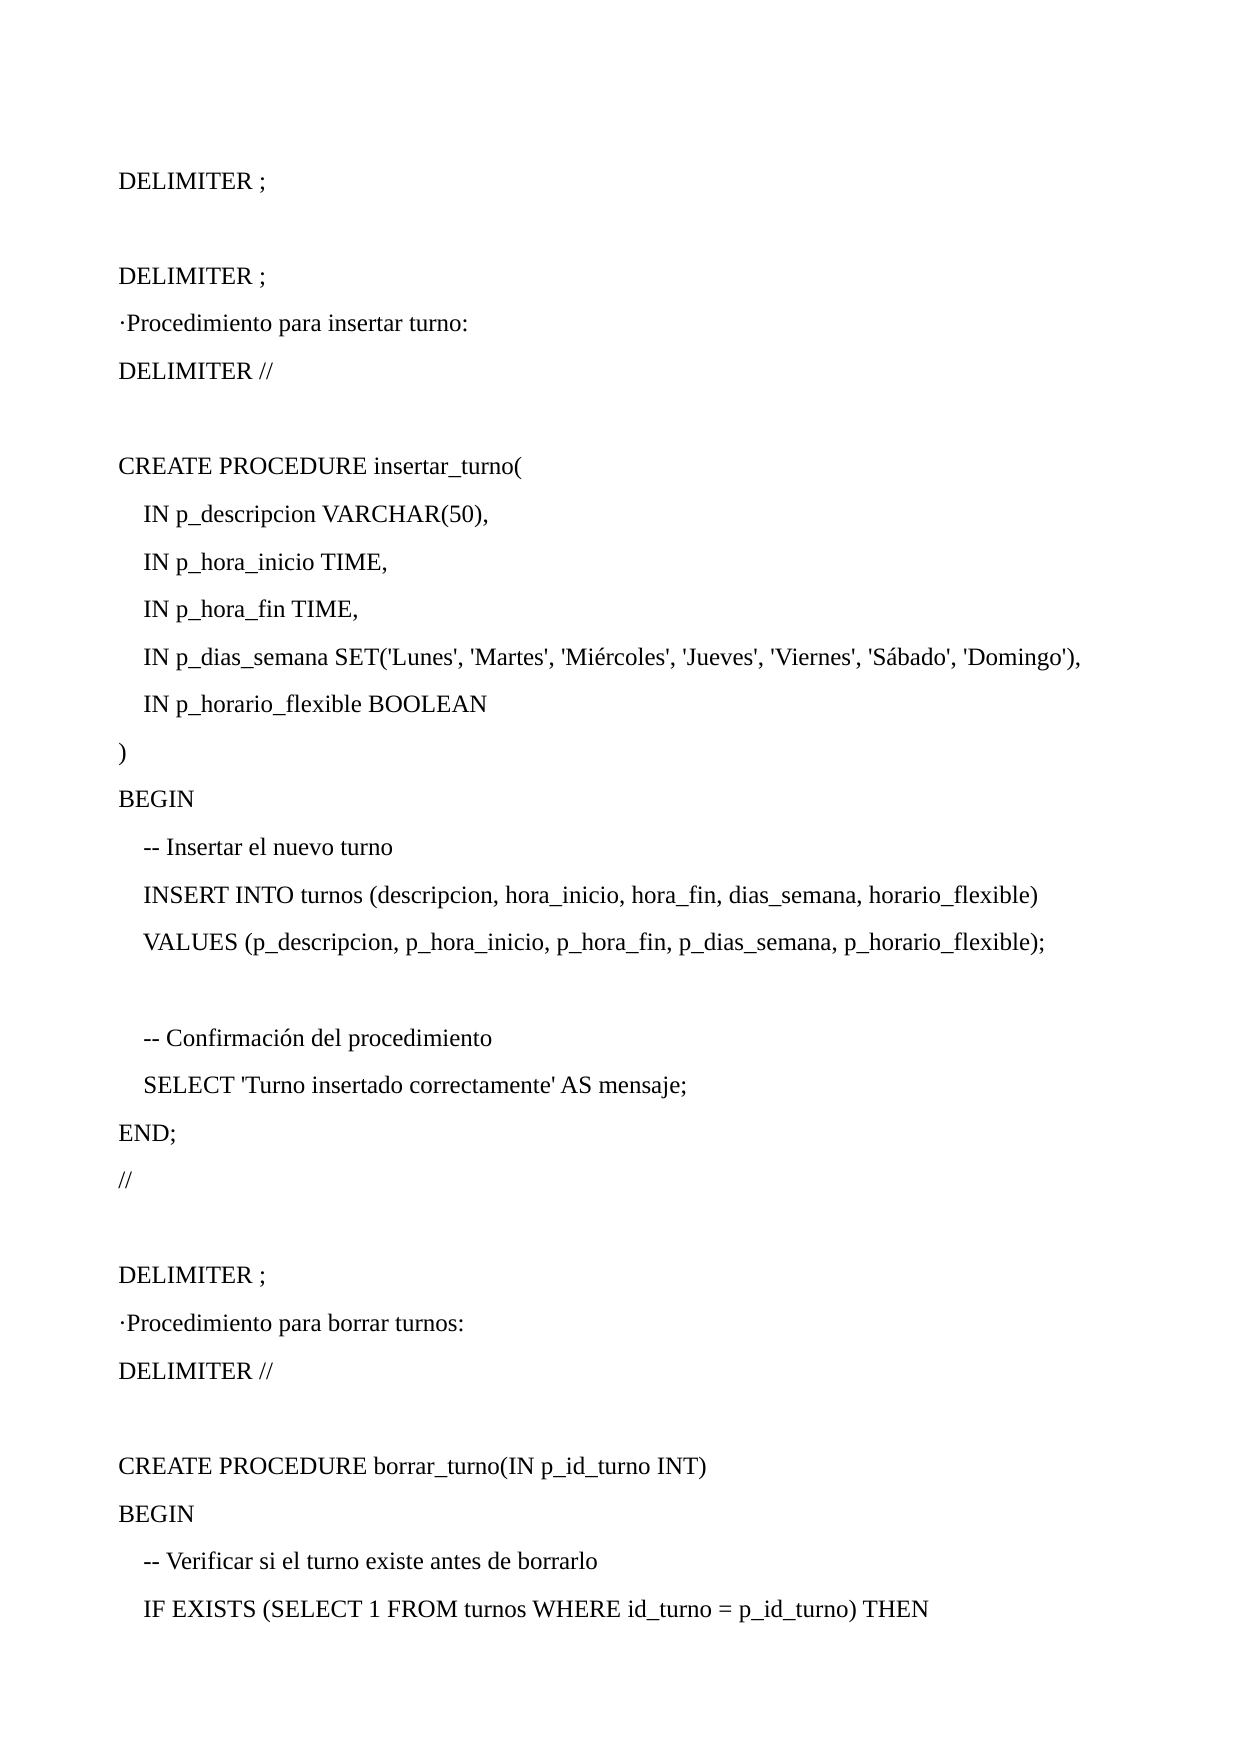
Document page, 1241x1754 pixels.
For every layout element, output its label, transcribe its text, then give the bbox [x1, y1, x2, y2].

text IN p_hora_inicio TIME, [118, 547, 1122, 575]
text CREATE PROCEDURE borrar_turno(IN p_id_turno INT) [118, 1451, 1122, 1480]
text IF EXISTS (SELECT 1 FROM turnos WHERE id_turno = p_id_turno) THEN [118, 1594, 1122, 1623]
text END; [118, 1118, 1122, 1147]
text IN p_dias_semana SET('Lunes', 'Martes', 'Miércoles', 'Jueves', 'Viernes', 'Sábado', 'Domingo'), [118, 642, 1122, 671]
text IN p_descripcion VARCHAR(50), [118, 499, 1122, 528]
text VALUES (p_descripcion, p_hora_inicio, p_hora_fin, p_dias_semana, p_horario_flexible); [118, 927, 1122, 956]
text // [118, 1165, 1122, 1194]
text DELIMITER // [118, 1356, 1122, 1384]
text IN p_horario_flexible BOOLEAN [118, 689, 1122, 718]
text -- Insertar el nuevo turno [118, 832, 1122, 861]
text ) [118, 737, 1122, 766]
text IN p_hora_fin TIME, [118, 594, 1122, 623]
text DELIMITER ; [118, 1261, 1122, 1289]
text DELIMITER // [118, 356, 1122, 385]
text INSERT INTO turnos (descripcion, hora_inicio, hora_fin, dias_semana, horario_flexible) [118, 880, 1122, 908]
text SELECT 'Turno insertado correctamente' AS mensaje; [118, 1070, 1122, 1099]
text DELIMITER ; [118, 261, 1122, 290]
text ·Procedimiento para insertar turno: [118, 308, 1122, 337]
text ·Procedimiento para borrar turnos: [118, 1308, 1122, 1337]
text DELIMITER ; [118, 166, 1122, 194]
text BEGIN [118, 1499, 1122, 1527]
text -- Verificar si el turno existe antes de borrarlo [118, 1546, 1122, 1575]
text CREATE PROCEDURE insertar_turno( [118, 451, 1122, 480]
text -- Confirmación del procedimiento [118, 1023, 1122, 1051]
text BEGIN [118, 784, 1122, 813]
